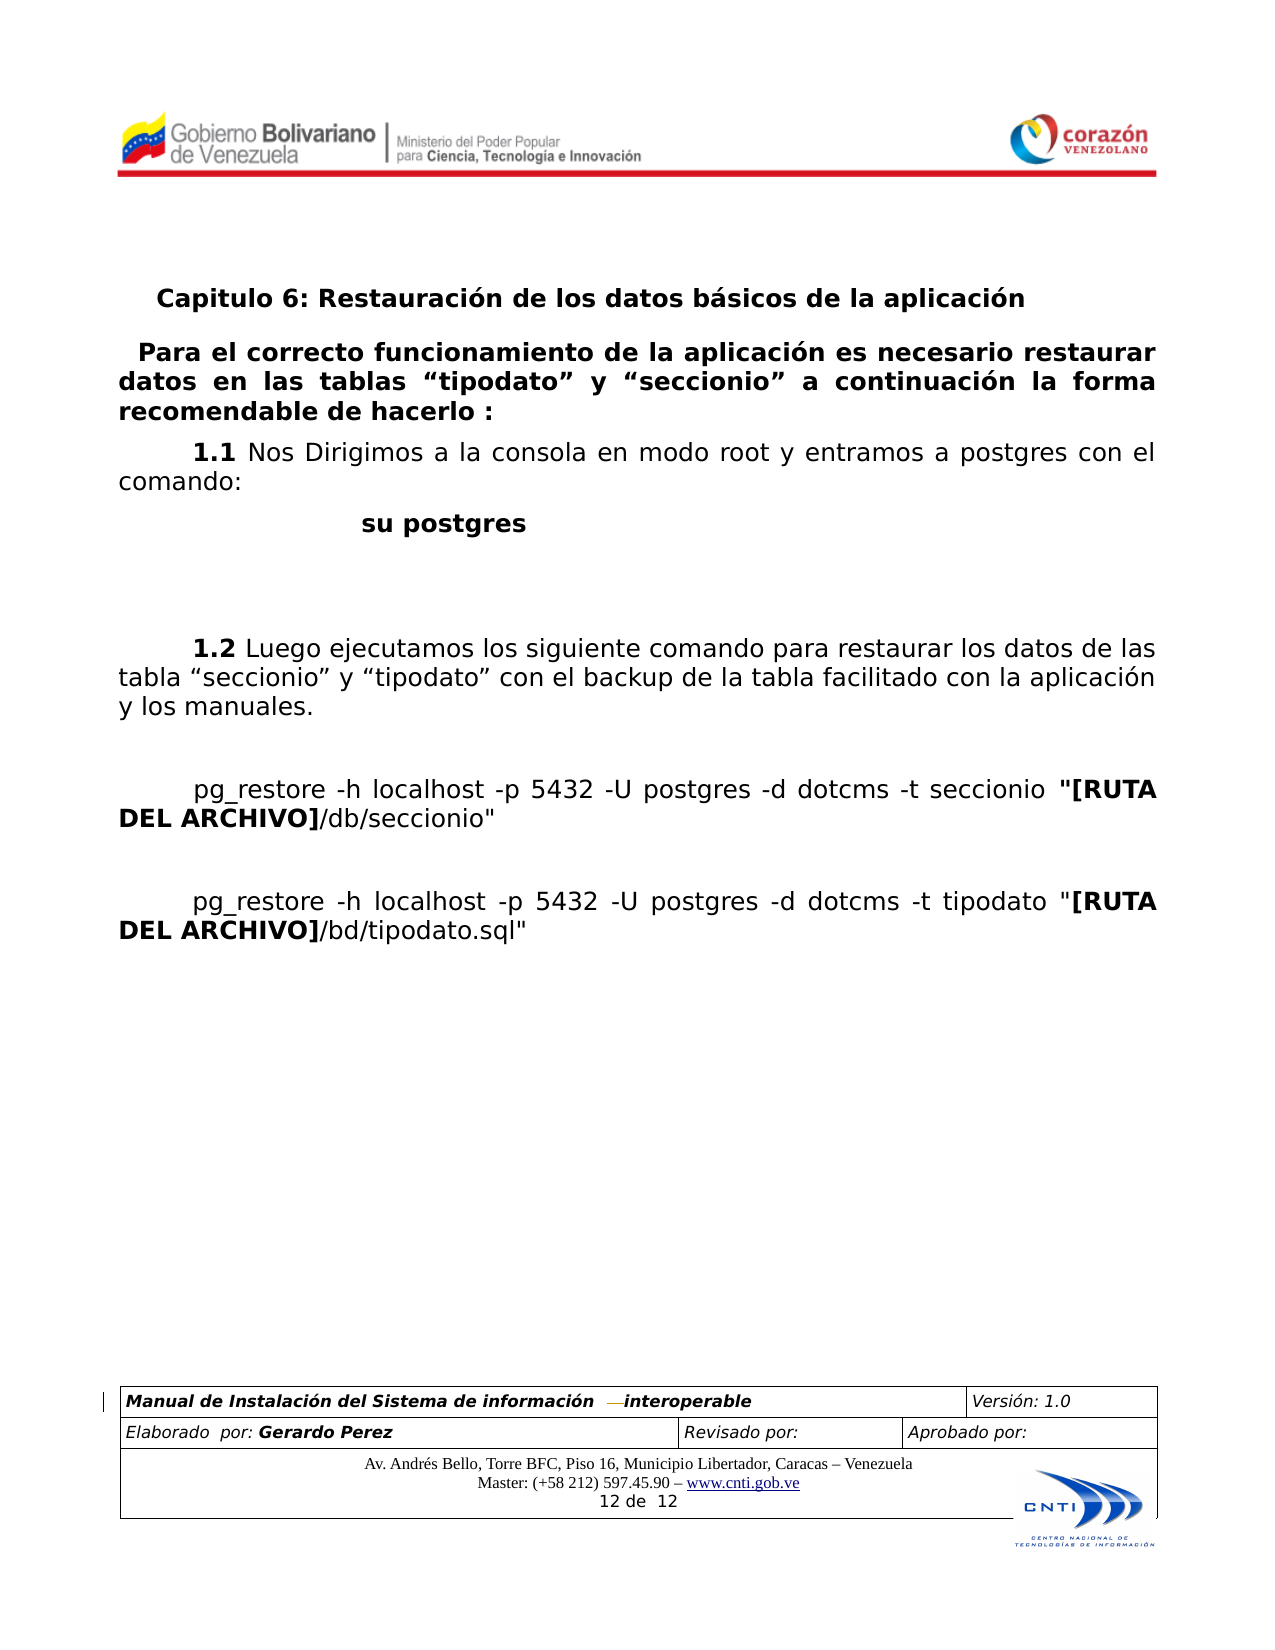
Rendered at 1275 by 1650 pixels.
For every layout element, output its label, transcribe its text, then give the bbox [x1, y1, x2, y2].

text 1.2 Luego ejecutamos los siguiente comando para restaurar los datos de las tabla “seccionio” y “tipodato” con el backup de la tabla facilitado con la aplicación y los manuales. [118, 634, 1157, 721]
text 1.1 Nos Dirigimos a la consola en modo root y entramos a postgres con el comando: [118, 438, 1157, 497]
picture [1013, 1468, 1156, 1548]
picture [117, 107, 1157, 177]
subtitle Capitulo 6: Restauración de los datos básicos de la aplicación [118, 284, 1157, 314]
text pg_restore -h localhost -p 5432 -U postgres -d dotcms -t seccionio "[RUTA DEL ARCHIVO]/db/seccionio" [118, 775, 1157, 833]
text pg_restore -h localhost -p 5432 -U postgres -d dotcms -t tipodato "[RUTA DEL ARCHIVO]/bd/tipodato.sql" [118, 887, 1157, 946]
text Para el correcto funcionamiento de la aplicación es necesario restaurar datos en las tablas “tipodato” y “seccionio” a continuación la forma recomendable de hacerlo : [118, 338, 1157, 426]
text su postgres [118, 509, 1157, 538]
